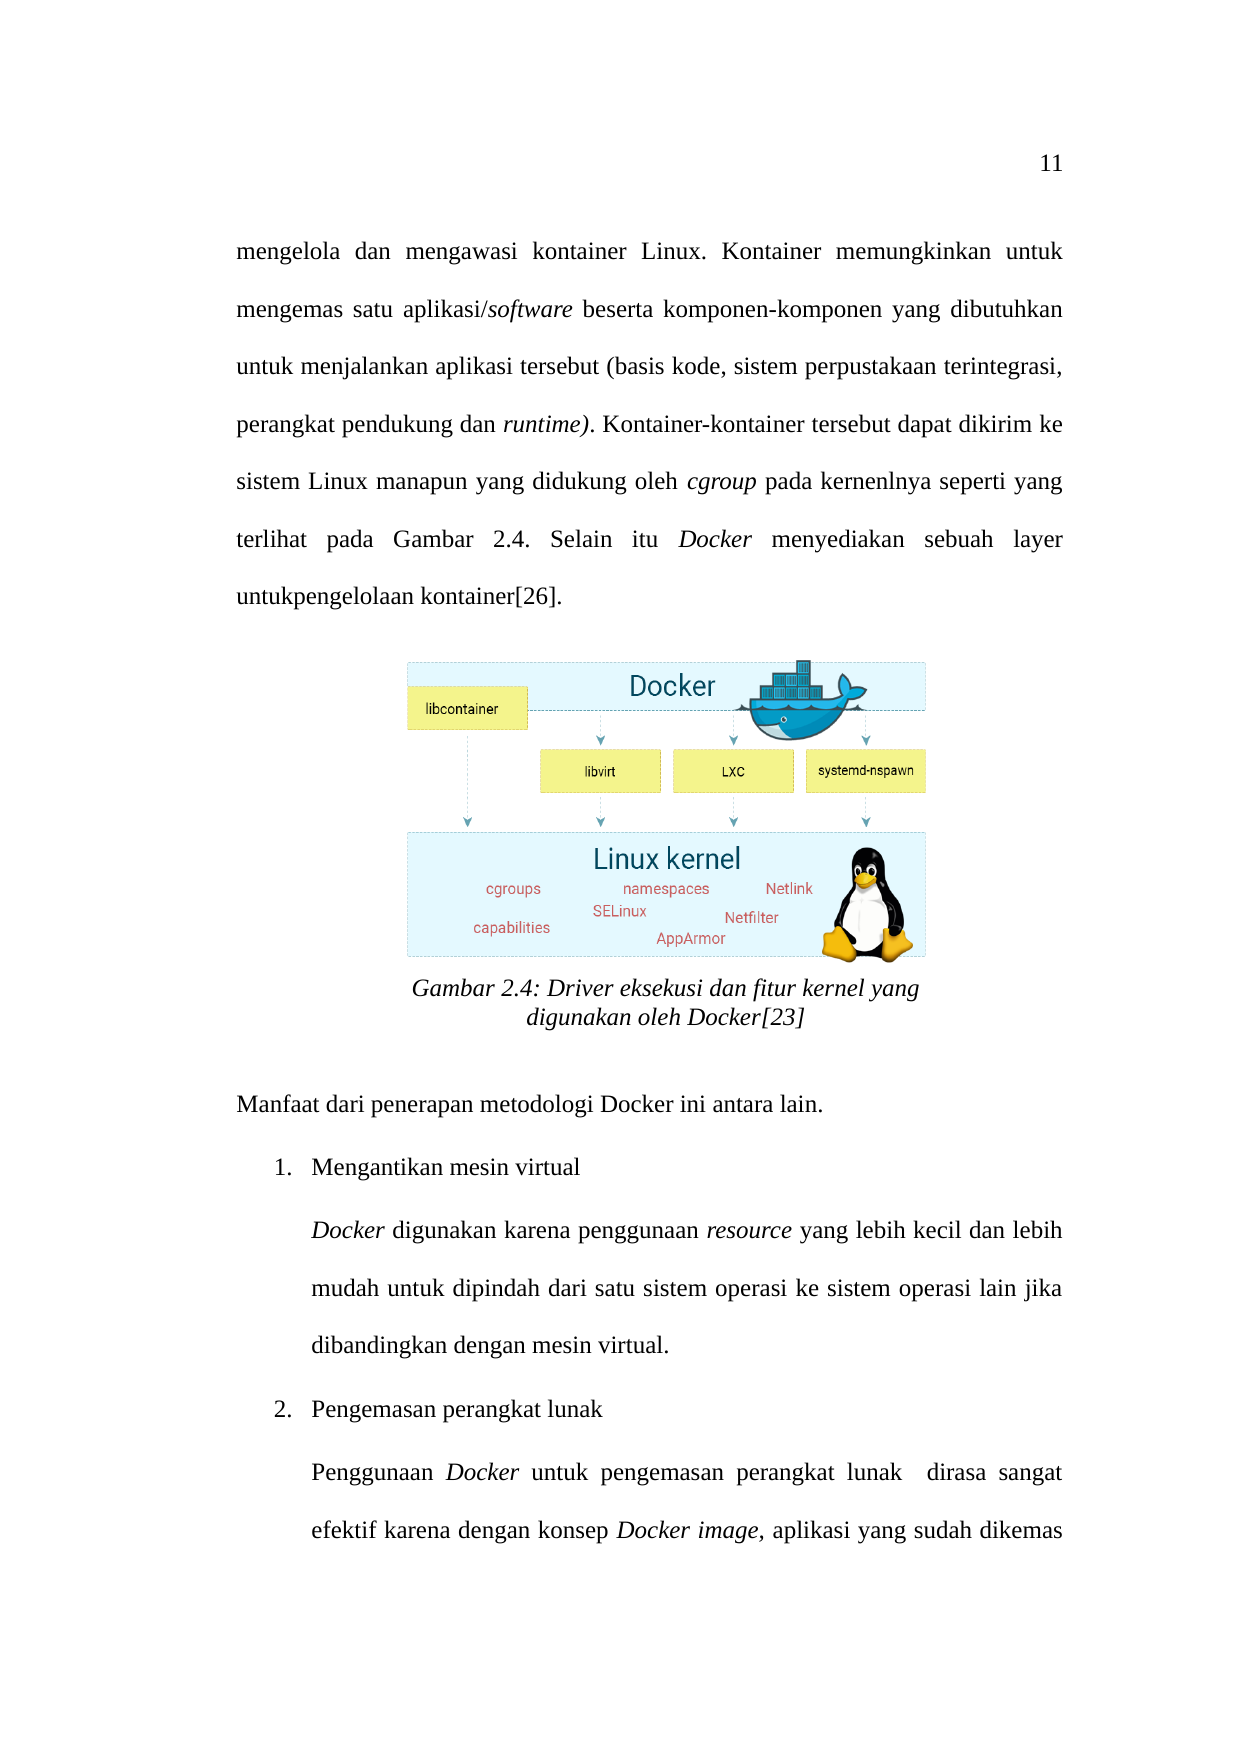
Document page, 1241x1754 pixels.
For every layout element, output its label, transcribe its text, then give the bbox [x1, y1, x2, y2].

text Gambar 2.4: Driver eksekusi dan fitur kernel yang digunakan oleh Docker[23] [408, 973, 926, 1030]
list Pengemasan perangkat lunak [274, 1394, 1063, 1423]
picture [407, 640, 926, 973]
list Docker digunakan karena penggunaan resource yang lebih kecil dan lebih mudah untuk dipindah dari satu sistem operasi ke sistem operasi lain jika dibandingkan dengan mesin virtual. [274, 1216, 1063, 1359]
text mengelola dan mengawasi kontainer Linux. Kontainer memungkinkan untuk mengemas satu aplikasi/software beserta komponen-komponen yang dibutuhkan untuk menjalankan aplikasi tersebut (basis kode, sistem perpustakaan terintegrasi, perangkat pendukung dan runtime). Kontainer-kontainer tersebut dapat dikirim ke sistem Linux manapun yang didukung oleh cgroup pada kernenlnya seperti yang terlihat pada Gambar 2.4. Selain itu Docker menyediakan sebuah layer untukpengelolaan kontainer[26]. [236, 236, 1063, 610]
list Penggunaan Docker untuk pengemasan perangkat lunak dirasa sangat efektif karena dengan konsep Docker image, aplikasi yang sudah dikemas [274, 1457, 1063, 1544]
list Mengantikan mesin virtual [274, 1152, 1063, 1181]
text Manfaat dari penerapan metodologi Docker ini antara lain. [236, 1089, 1063, 1117]
